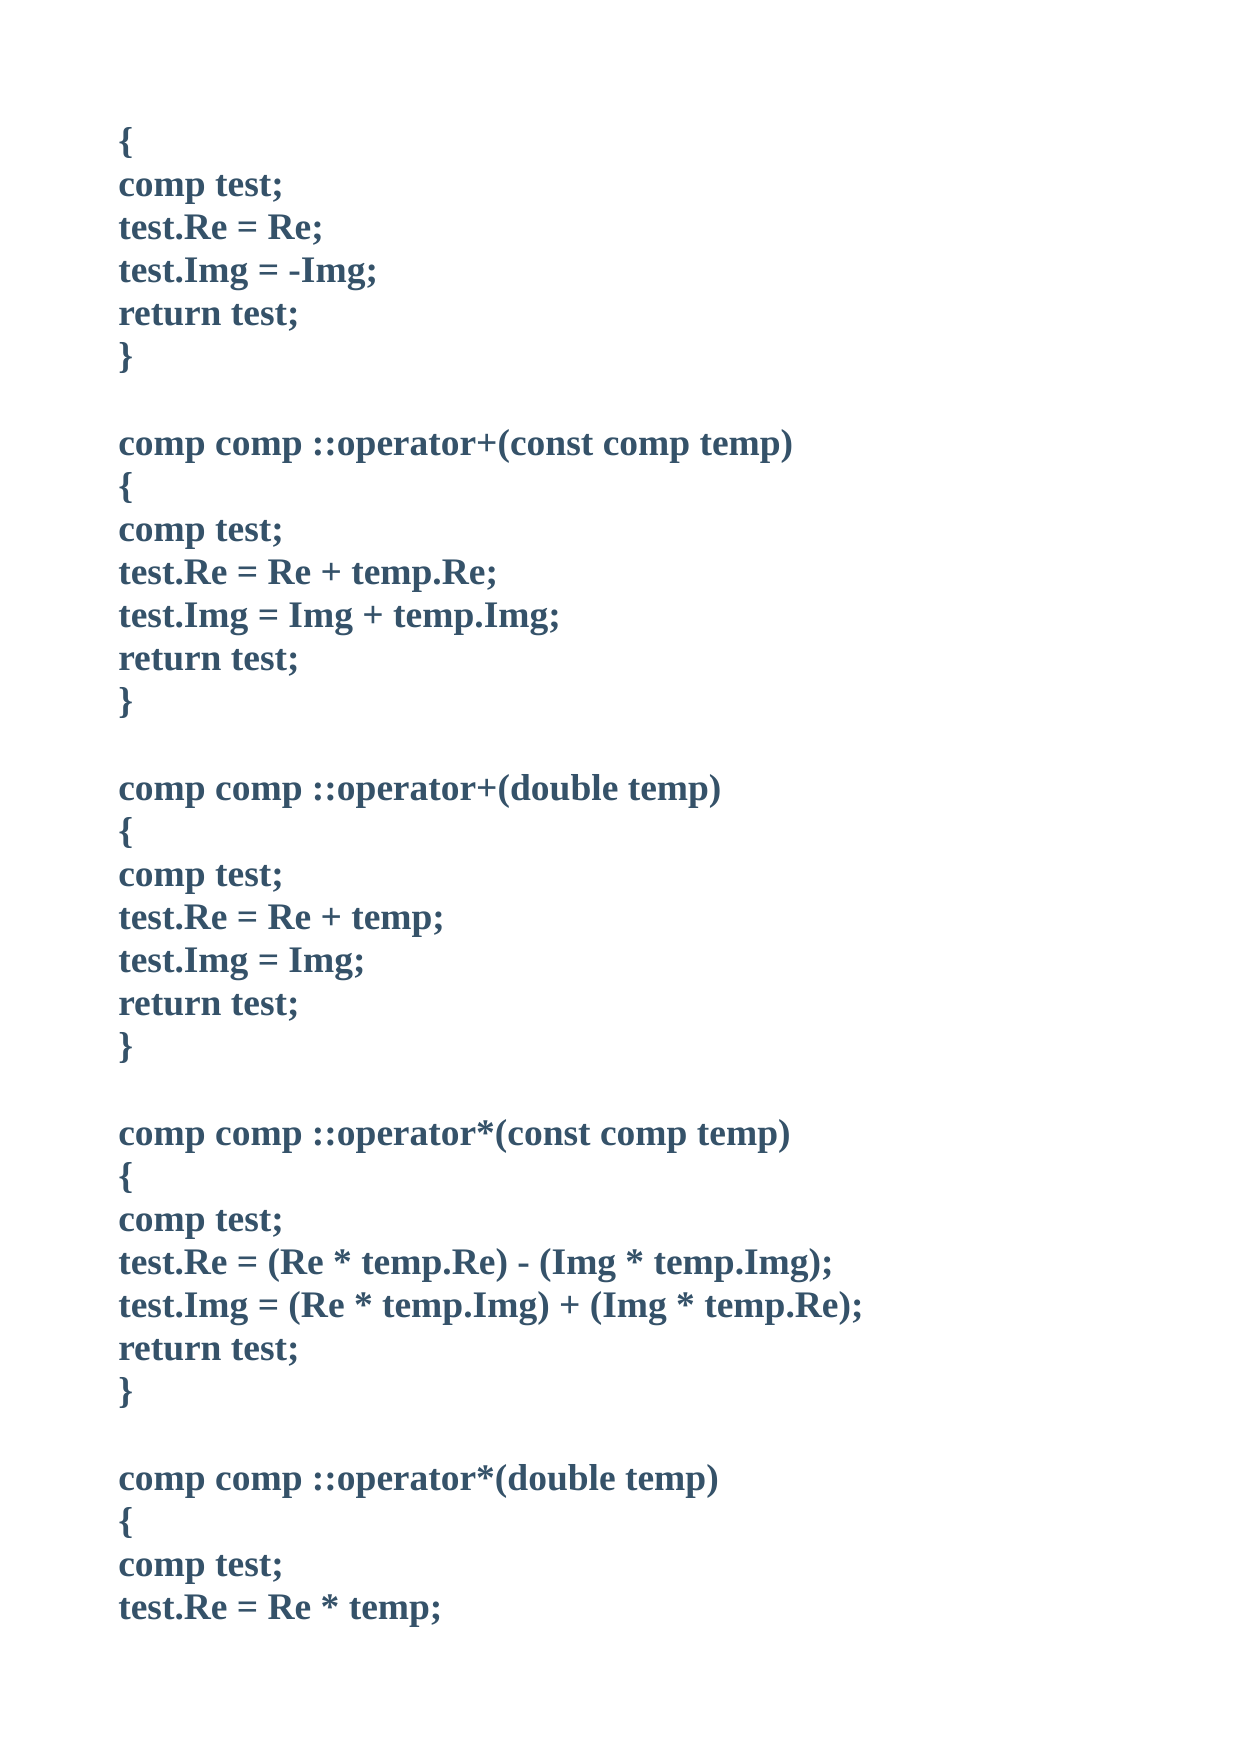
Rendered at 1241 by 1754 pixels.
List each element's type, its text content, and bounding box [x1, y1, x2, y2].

text return test; [118, 291, 1122, 334]
text test.Re = Re + temp.Re; [118, 549, 1122, 592]
text comp comp ::operator+(const comp temp) [118, 420, 1122, 463]
text } [118, 1024, 1122, 1067]
text comp test; [118, 851, 1122, 894]
text } [118, 679, 1122, 722]
text test.Re = Re * temp; [118, 1584, 1122, 1627]
text comp test; [118, 506, 1122, 549]
text { [118, 1153, 1122, 1196]
text comp test; [118, 161, 1122, 204]
text return test; [118, 1326, 1122, 1369]
text comp comp ::operator*(const comp temp) [118, 1110, 1122, 1153]
text return test; [118, 981, 1122, 1024]
text test.Re = (Re * temp.Re) - (Img * temp.Img); [118, 1239, 1122, 1282]
text { [118, 1498, 1122, 1541]
text { [118, 118, 1122, 161]
text test.Re = Re + temp; [118, 894, 1122, 937]
text test.Img = Img + temp.Img; [118, 592, 1122, 636]
text comp test; [118, 1541, 1122, 1584]
text test.Re = Re; [118, 204, 1122, 247]
text comp comp ::operator*(double temp) [118, 1455, 1122, 1498]
text } [118, 1369, 1122, 1412]
text test.Img = -Img; [118, 247, 1122, 291]
text test.Img = Img; [118, 937, 1122, 981]
text return test; [118, 636, 1122, 679]
text { [118, 808, 1122, 851]
text } [118, 334, 1122, 377]
text comp test; [118, 1196, 1122, 1239]
text comp comp ::operator+(double temp) [118, 765, 1122, 808]
text { [118, 463, 1122, 506]
text test.Img = (Re * temp.Img) + (Img * temp.Re); [118, 1282, 1122, 1326]
